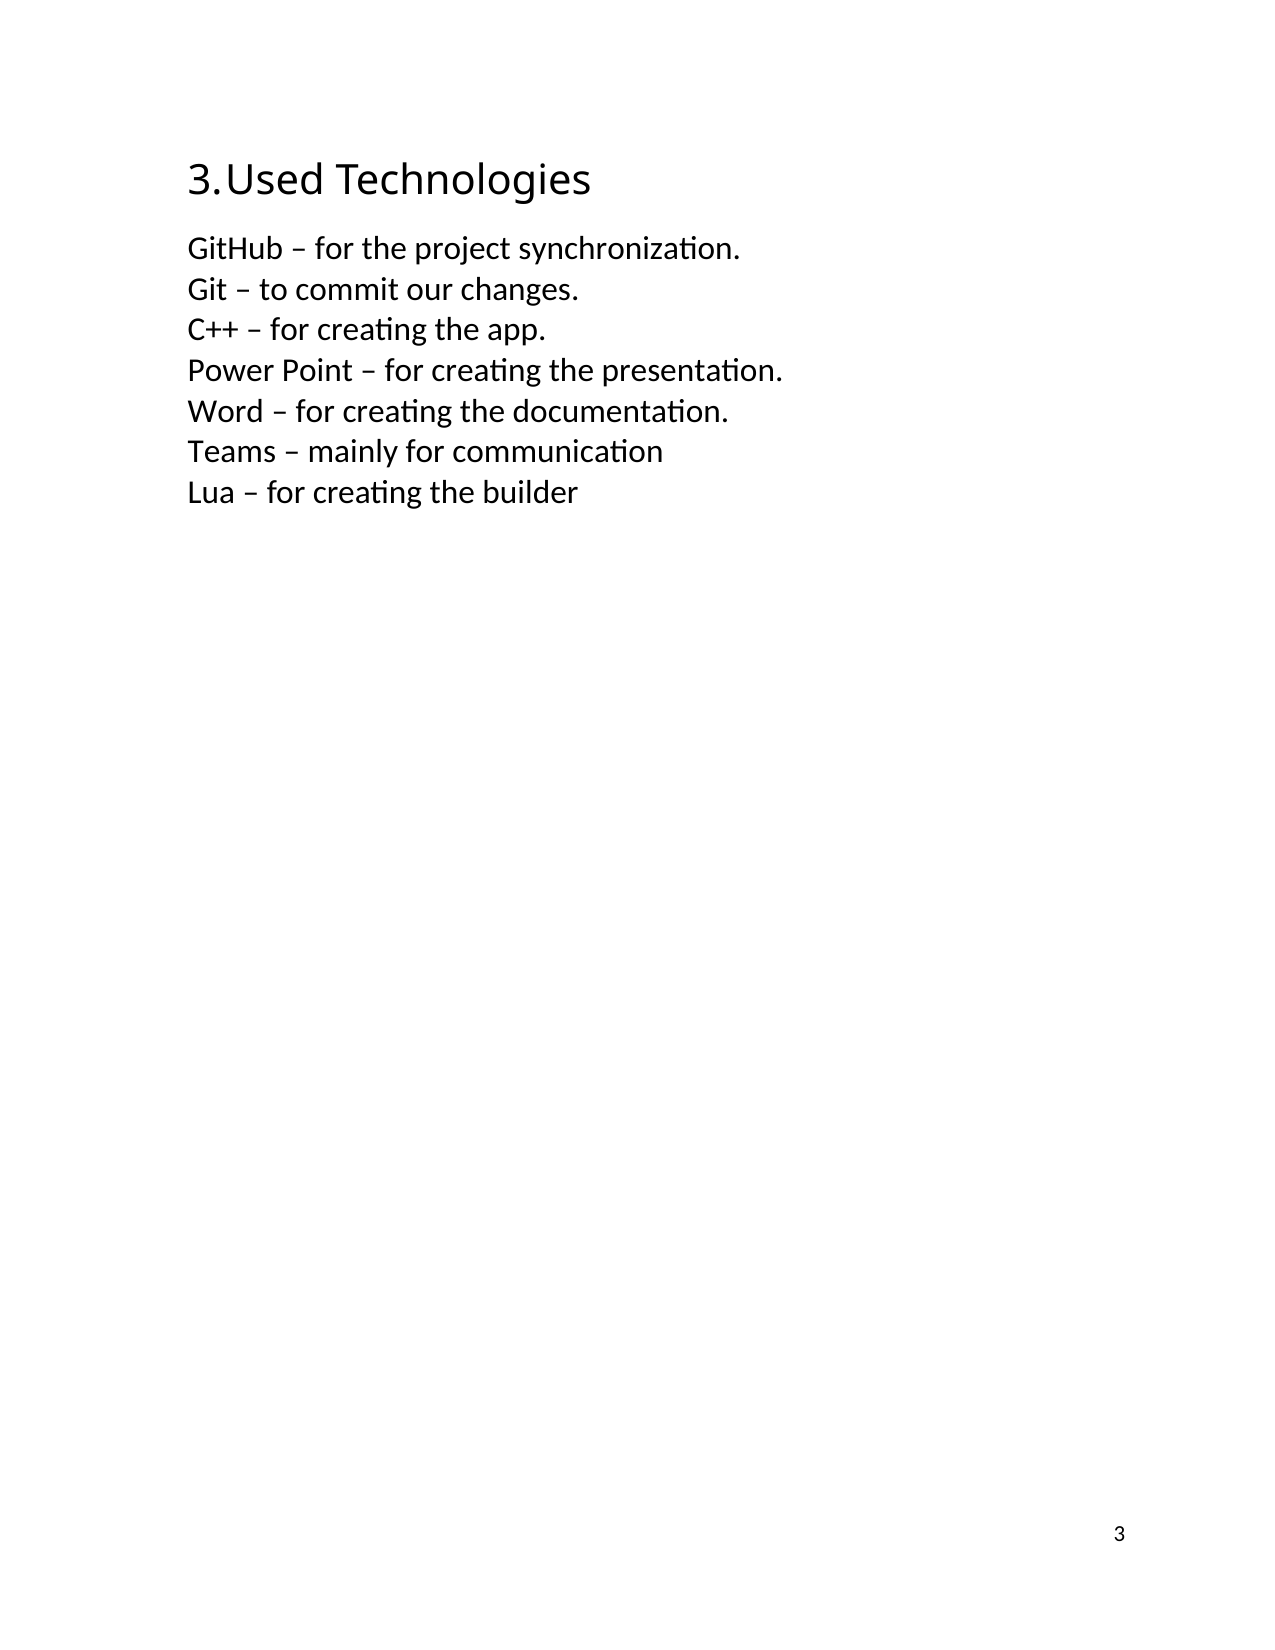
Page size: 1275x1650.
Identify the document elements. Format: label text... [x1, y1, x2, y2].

text C++ – for creating the app. [150, 308, 1125, 349]
text Word – for creating the documentation. [150, 390, 1125, 430]
text Teams – mainly for communication [150, 430, 1125, 471]
text Git – to commit our changes. [150, 267, 1125, 308]
list Used Technologies [187, 150, 1125, 207]
text Power Point – for creating the presentation. [150, 349, 1125, 390]
text GitHub – for the project synchronization. [150, 227, 1125, 267]
text Lua – for creating the builder [150, 471, 1125, 502]
